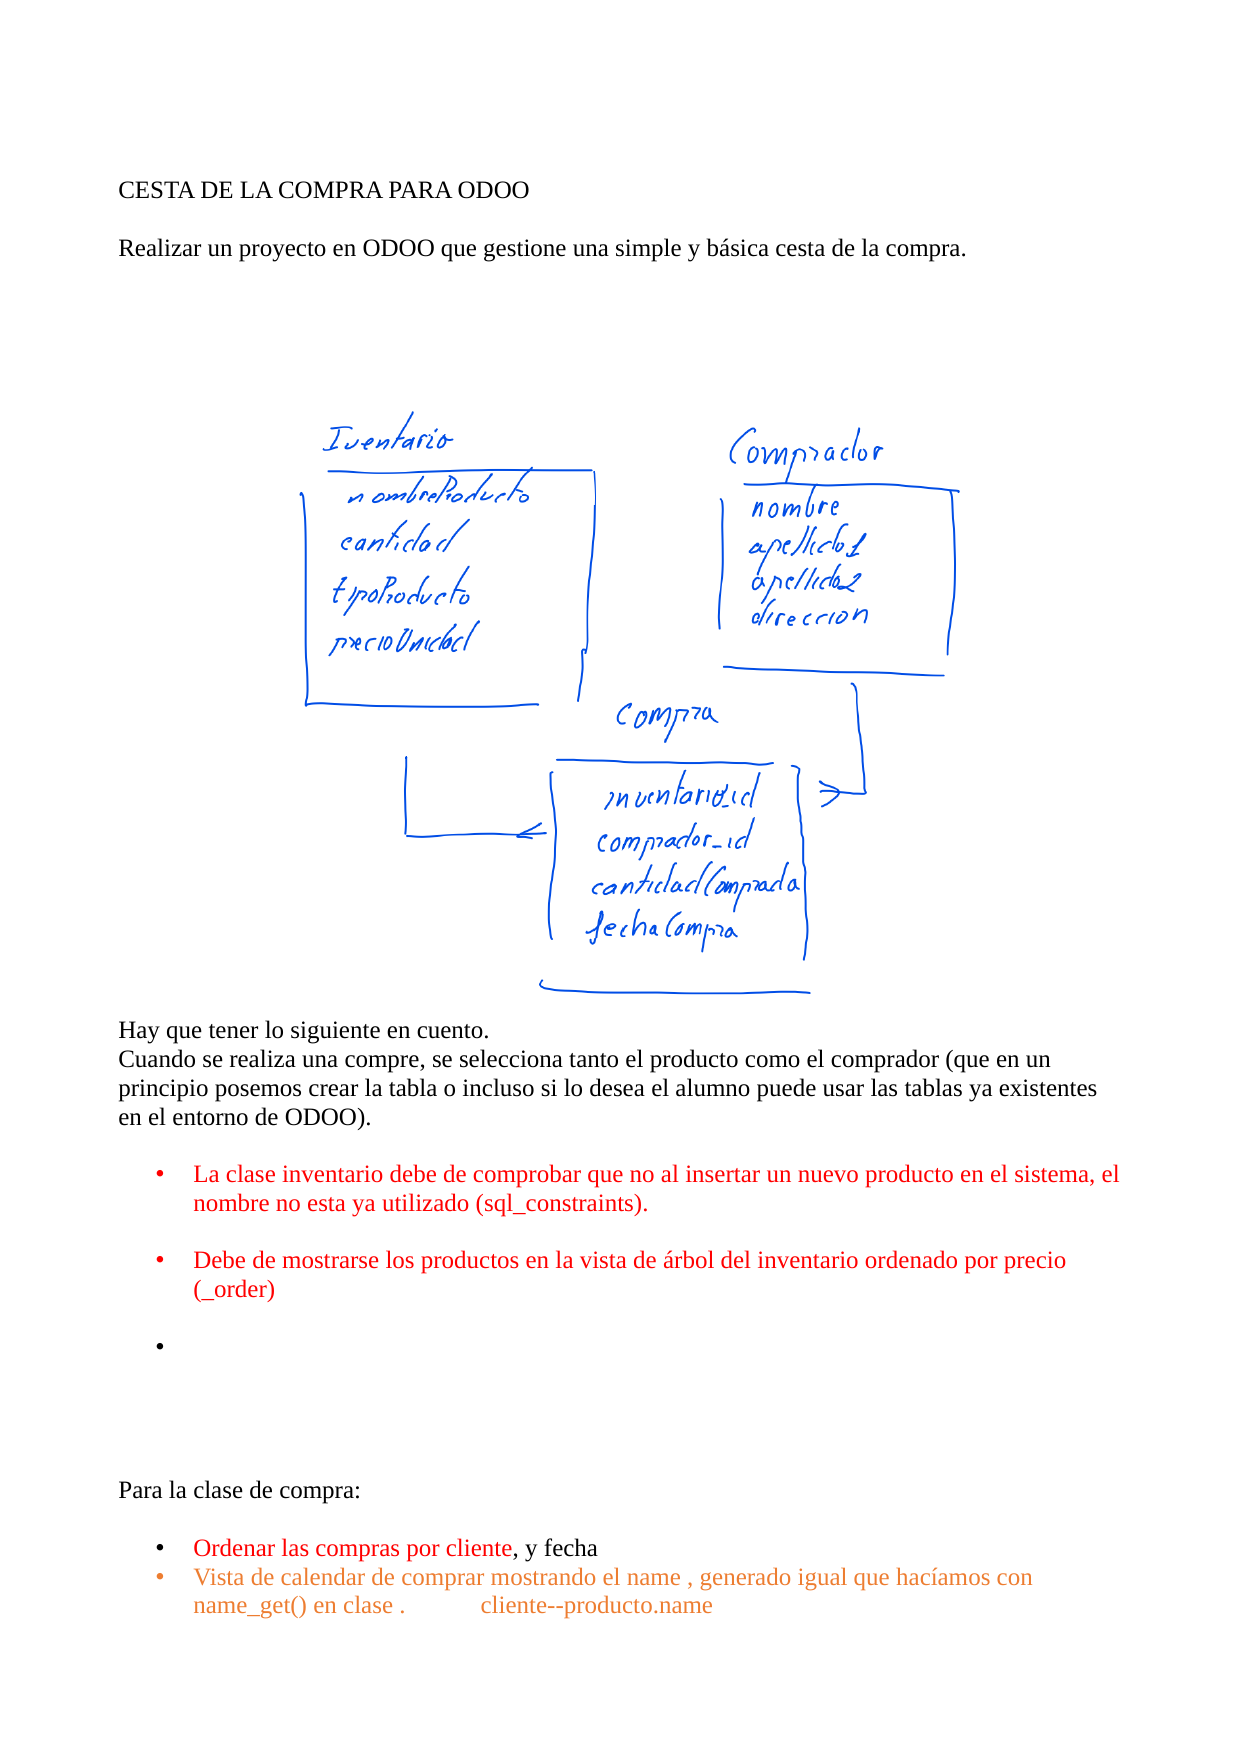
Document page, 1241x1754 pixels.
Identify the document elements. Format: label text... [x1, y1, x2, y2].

list La clase inventario debe de comprobar que no al insertar un nuevo producto en el sistema, el nombre no esta ya utilizado (sql_constraints). [156, 1159, 1122, 1217]
list Ordenar las compras por cliente, y fecha [156, 1533, 1122, 1562]
text Realizar un proyecto en ODOO que gestione una simple y básica cesta de la compra. [118, 233, 1122, 262]
list Debe de mostrarse los productos en la vista de árbol del inventario ordenado por precio (_order) [156, 1246, 1122, 1303]
text Hay que tener lo siguiente en cuento. [118, 406, 1122, 1044]
text CESTA DE LA COMPRA PARA ODOO [118, 176, 1122, 204]
text Para la clase de compra: [118, 1476, 1122, 1504]
list Vista de calendar de comprar mostrando el name , generado igual que hacíamos con name_get() en clase . cliente--producto.name [156, 1562, 1122, 1619]
text Cuando se realiza una compre, se selecciona tanto el producto como el comprador (que en un principio posemos crear la tabla o incluso si lo desea el alumno puede usar las tablas ya existentes en el entorno de ODOO). [118, 1044, 1122, 1131]
